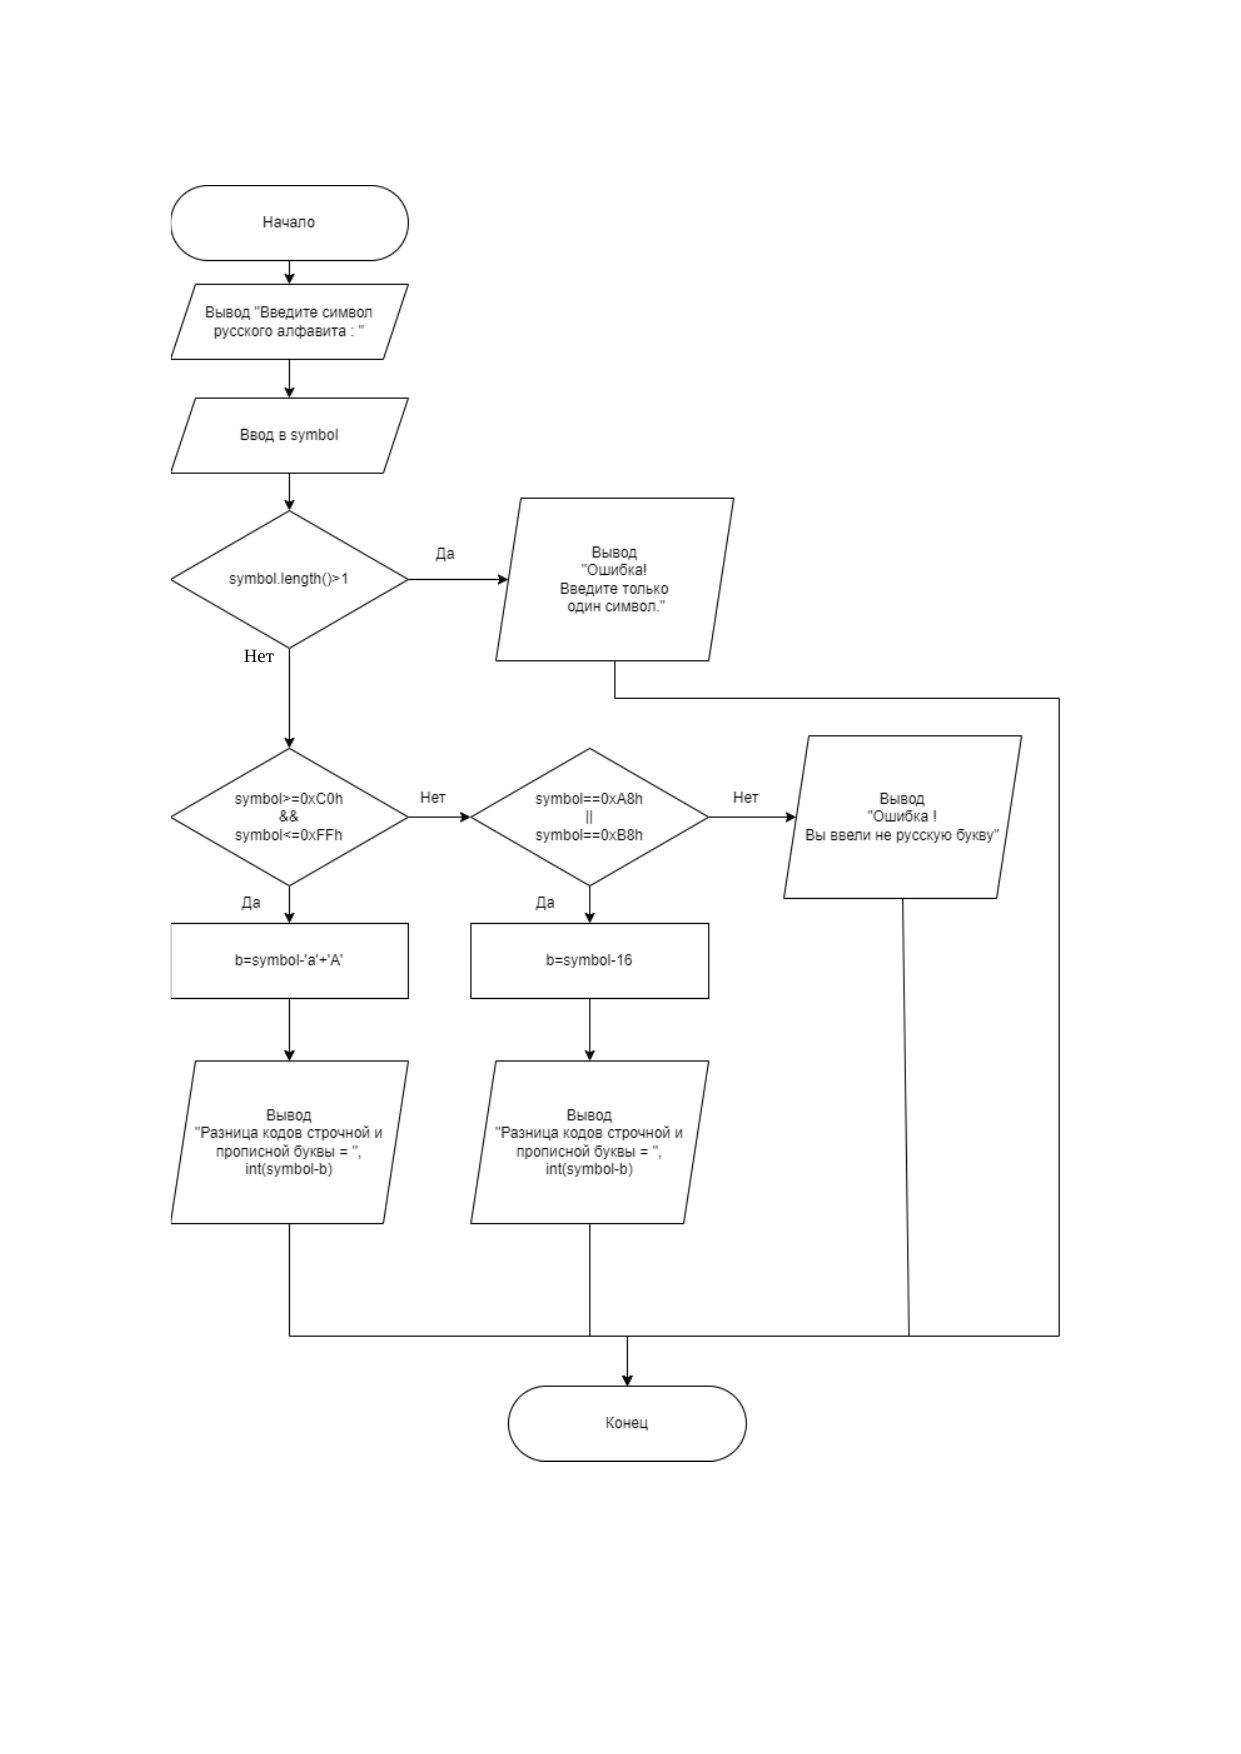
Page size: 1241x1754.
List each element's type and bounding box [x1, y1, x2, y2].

picture [170, 185, 1070, 1462]
